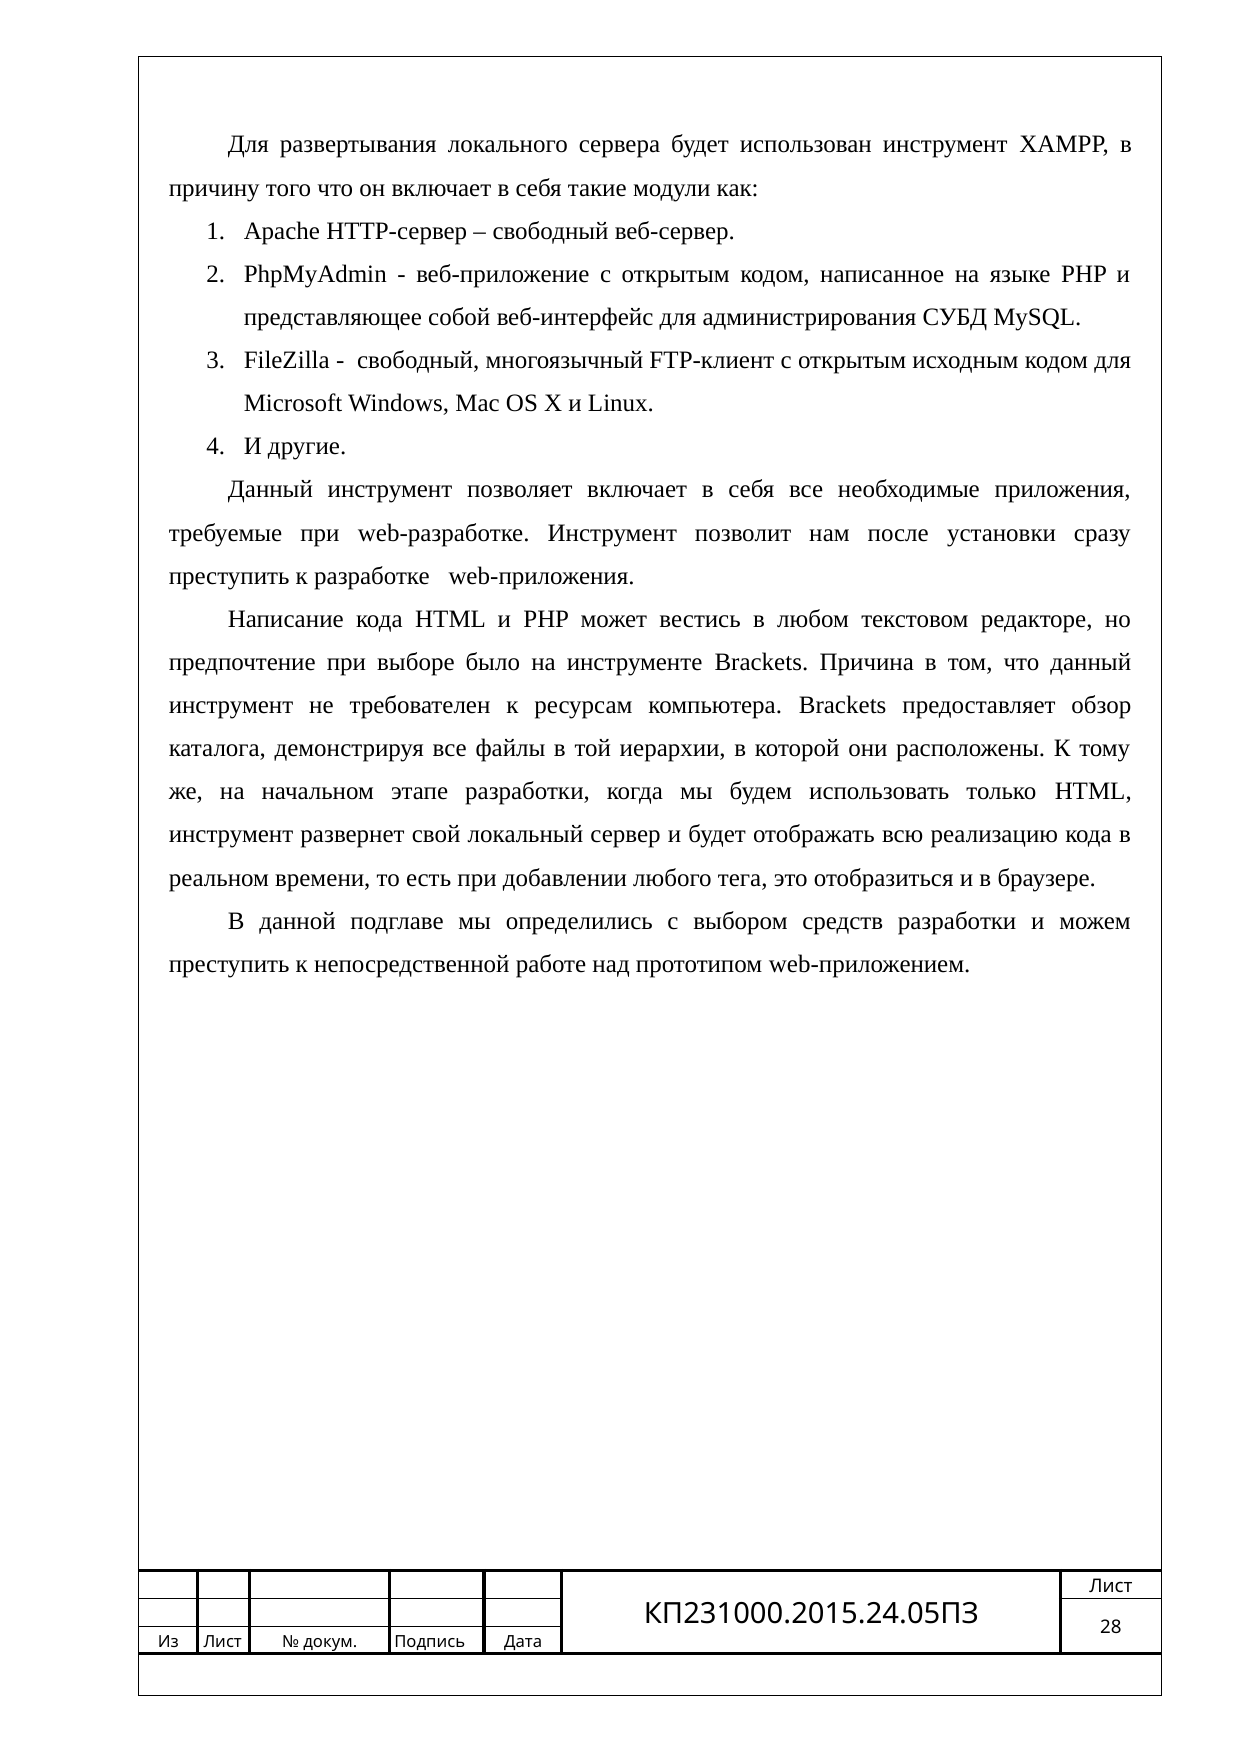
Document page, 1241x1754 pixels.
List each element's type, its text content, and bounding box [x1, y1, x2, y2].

text Для развертывания локального сервера будет использован инструмент XAMPP, в причину того что он включает в себя такие модули как: [168, 129, 1132, 201]
list PhpMyAdmin - веб-приложение с открытым кодом, написанное на языке PHP и представляющее собой веб-интерфейс для администрирования СУБД MySQL. [206, 259, 1132, 331]
list Apache HTTP-сервер – свободный веб-сервер. [206, 216, 1132, 244]
text Данный инструмент позволяет включает в себя все необходимые приложения, требуемые при web-разработке. Инструмент позволит нам после установки сразу преступить к разработке web-приложения. [168, 474, 1132, 589]
list FileZilla - свободный, многоязычный FTP-клиент с открытым исходным кодом для Microsoft Windows, Mac OS X и Linux. [206, 345, 1132, 417]
list И другие. [206, 431, 1132, 460]
text В данной подглаве мы определились с выбором средств разработки и можем преступить к непосредственной работе над прототипом web-приложением. [168, 906, 1132, 978]
text Написание кода HTML и PHP может вестись в любом текстовом редакторе, но предпочтение при выборе было на инструменте Brackets. Причина в том, что данный инструмент не требователен к ресурсам компьютера. Brackets предоставляет обзор каталога, демонстрируя все файлы в той иерархии, в которой они расположены. К тому же, на начальном этапе разработки, когда мы будем использовать только HTML, инструмент развернет свой локальный сервер и будет отображать всю реализацию кода в реальном времени, то есть при добавлении любого тега, это отобразиться и в браузере. [168, 604, 1132, 891]
